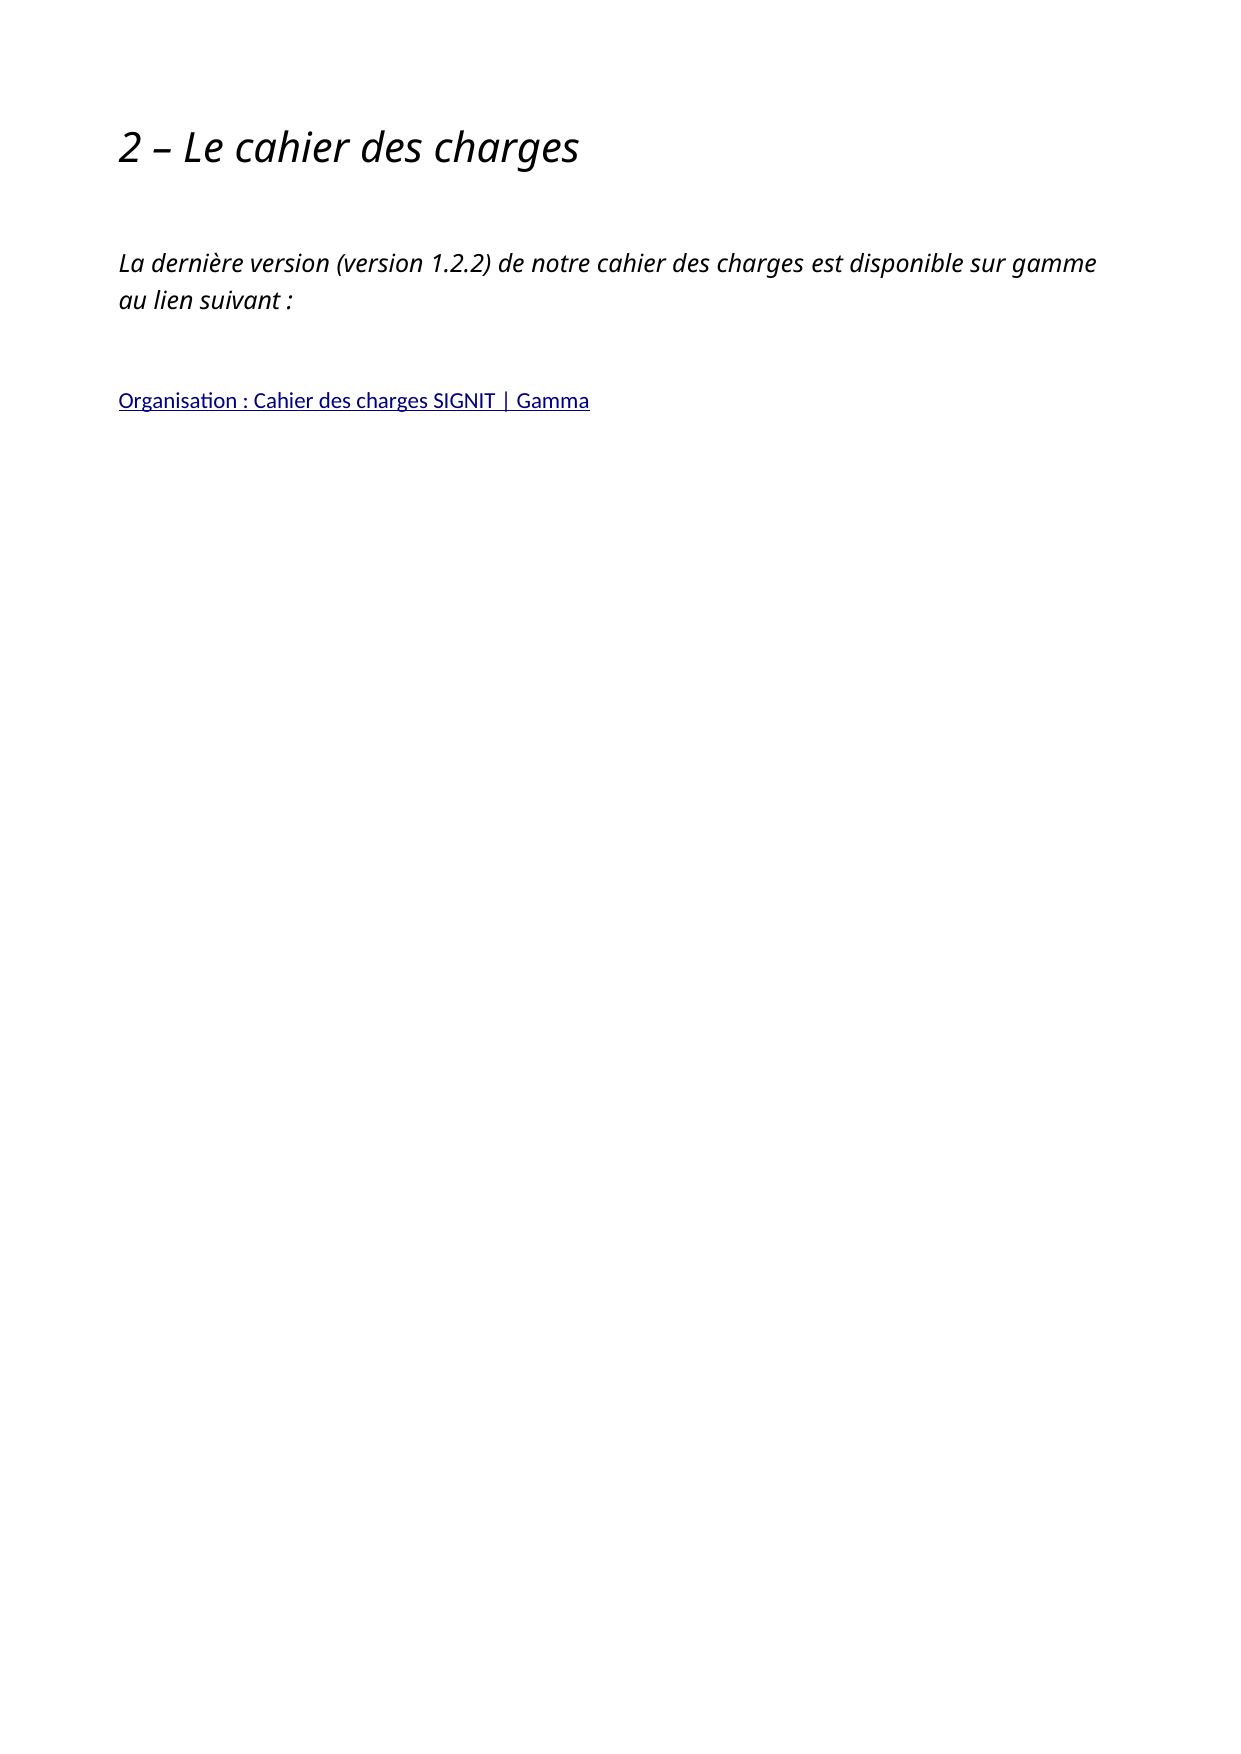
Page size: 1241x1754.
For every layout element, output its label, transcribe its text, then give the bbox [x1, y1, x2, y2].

text Organisation : Cahier des charges SIGNIT | Gamma [118, 386, 1118, 414]
text La dernière version (version 1.2.2) de notre cahier des charges est disponible sur gamme au lien suivant : [118, 246, 1118, 316]
text 2 – Le cahier des charges [118, 118, 1118, 175]
